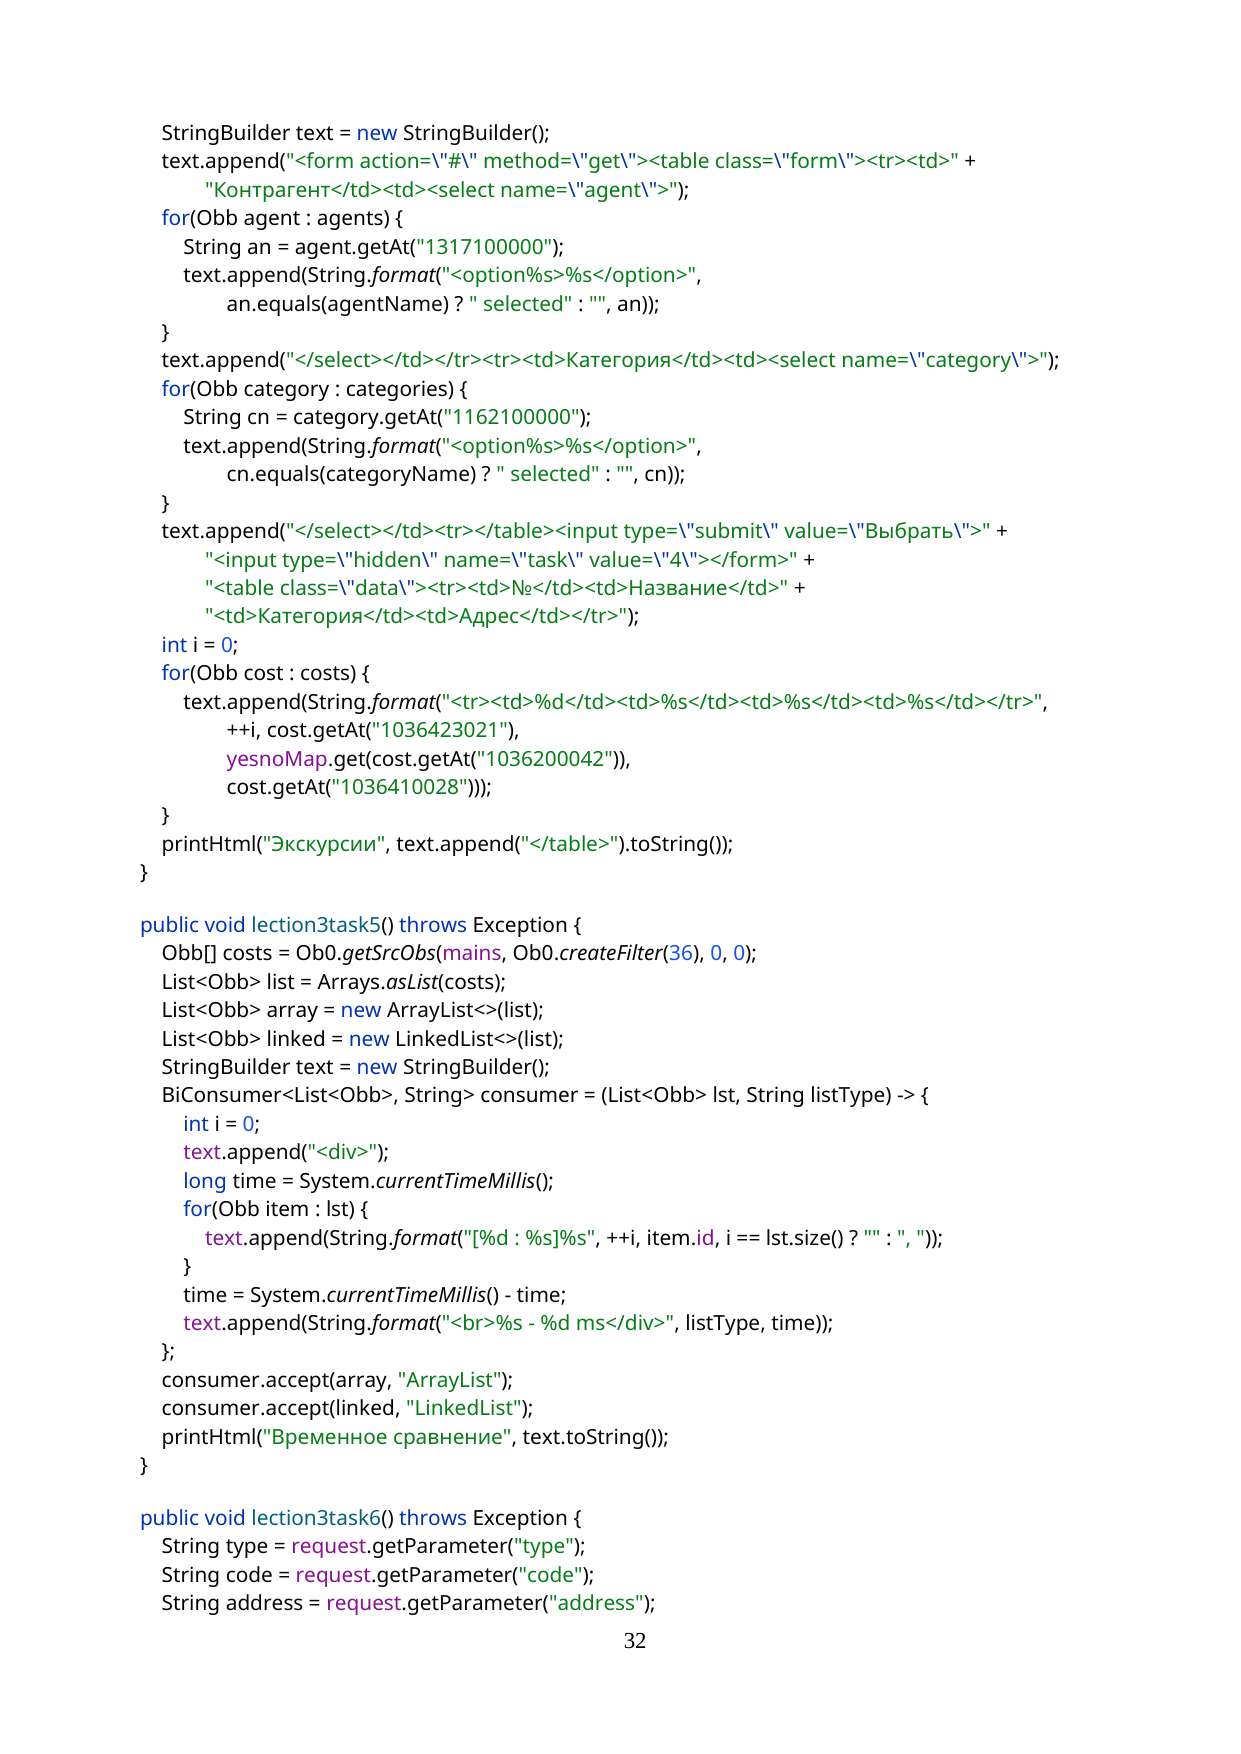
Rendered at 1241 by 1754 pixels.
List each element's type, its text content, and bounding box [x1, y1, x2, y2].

text StringBuilder text = new StringBuilder(); text.append("<form action=\"#\" method=\"get\"><table class=\"form\"><tr><td>" + "Контрагент</td><td><select name=\"agent\">"); for(Obb agent : agents) { String an = agent.getAt("1317100000"); text.append(String.format("<option%s>%s</option>", an.equals(agentName) ? " selected" : "", an)); } text.append("</select></td></tr><tr><td>Категория</td><td><select name=\"category\">"); for(Obb category : categories) { String cn = category.getAt("1162100000"); text.append(String.format("<option%s>%s</option>", cn.equals(categoryName) ? " selected" : "", cn)); } text.append("</select></td><tr></table><input type=\"submit\" value=\"Выбрать\">" + "<input type=\"hidden\" name=\"task\" value=\"4\"></form>" + "<table class=\"data\"><tr><td>№</td><td>Название</td>" + "<td>Категория</td><td>Адрес</td></tr>"); int i = 0; for(Obb cost : costs) { text.append(String.format("<tr><td>%d</td><td>%s</td><td>%s</td><td>%s</td></tr>", ++i, cost.getAt("1036423021"), yesnoMap.get(cost.getAt("1036200042")), cost.getAt("1036410028"))); } printHtml("Экскурсии", text.append("</table>").toString()); } public void lection3task5() throws Exception { Obb[] costs = Ob0.getSrcObs(mains, Ob0.createFilter(36), 0, 0); List<Obb> list = Arrays.asList(costs); List<Obb> array = new ArrayList<>(list); List<Obb> linked = new LinkedList<>(list); StringBuilder text = new StringBuilder(); BiConsumer<List<Obb>, String> consumer = (List<Obb> lst, String listType) -> { int i = 0; text.append("<div>"); long time = System.currentTimeMillis(); for(Obb item : lst) { text.append(String.format("[%d : %s]%s", ++i, item.id, i == lst.size() ? "" : ", ")); } time = System.currentTimeMillis() - time; text.append(String.format("<br>%s - %d ms</div>", listType, time)); }; consumer.accept(array, "ArrayList"); consumer.accept(linked, "LinkedList"); printHtml("Временное сравнение", text.toString()); } public void lection3task6() throws Exception { String type = request.getParameter("type"); String code = request.getParameter("code"); String address = request.getParameter("address"); [118, 118, 1152, 1617]
